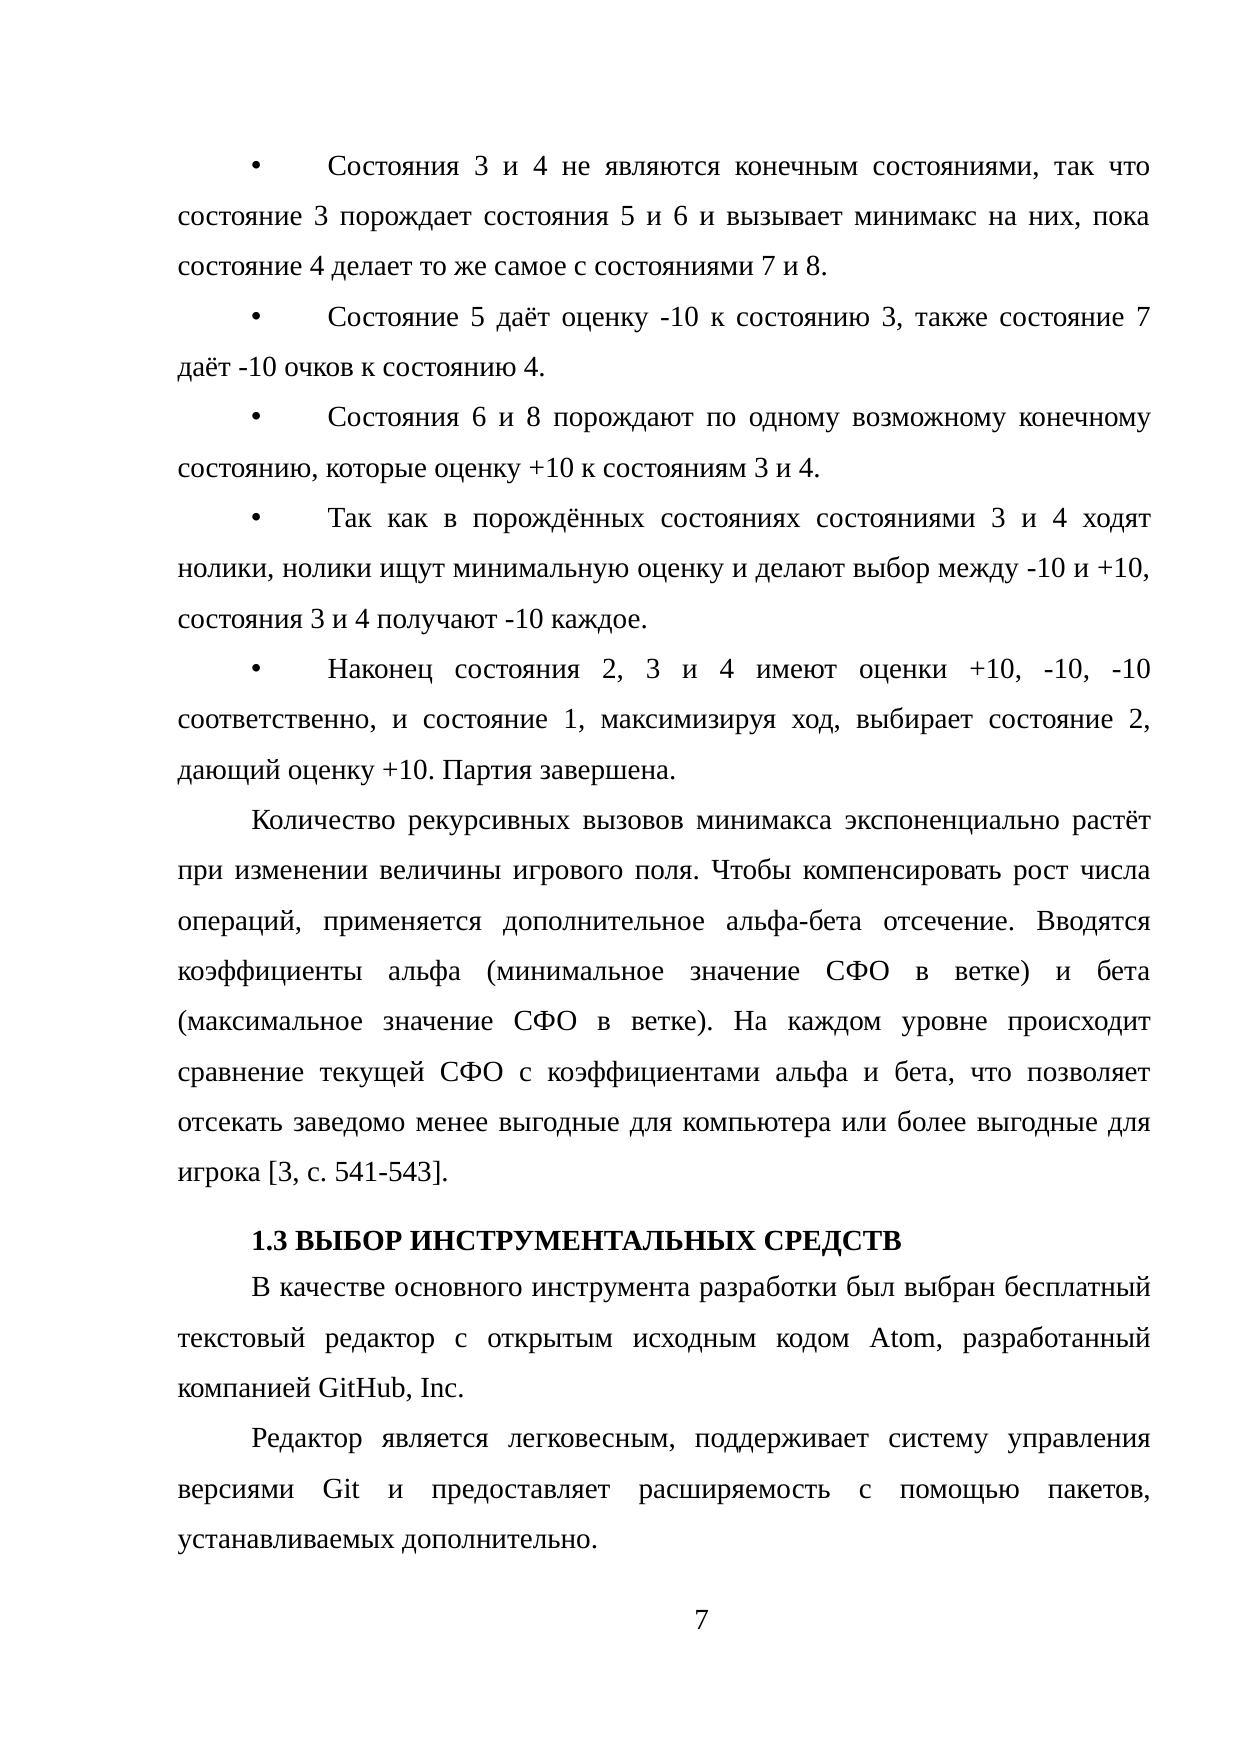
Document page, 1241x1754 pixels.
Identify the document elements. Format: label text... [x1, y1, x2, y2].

list Так как в порождённых состояниях состояниями 3 и 4 ходят нолики, нолики ищут минимальную оценку и делают выбор между -10 и +10, состояния 3 и 4 получают -10 каждое. [177, 500, 1152, 634]
list Состояние 5 даёт оценку -10 к состоянию 3, также состояние 7 даёт -10 очков к состоянию 4. [177, 299, 1152, 383]
text Количество рекурсивных вызовов минимакса экспоненциально растёт при изменении величины игрового поля. Чтобы компенсировать рост числа операций, применяется дополнительное альфа-бета отсечение. Вводятся коэффициенты альфа (минимальное значение СФО в ветке) и бета (максимальное значение СФО в ветке). На каждом уровне происходит сравнение текущей СФО с коэффициентами альфа и бета, что позволяет отсекать заведомо менее выгодные для компьютера или более выгодные для игрока [3, с. 541-543]. [177, 802, 1152, 1188]
text В качестве основного инструмента разработки был выбран бесплатный текстовый редактор с открытым исходным кодом Atom, разработанный компанией GitHub, Inc. [177, 1269, 1152, 1404]
text Редактор является легковесным, поддерживает систему управления версиями Git и предоставляет расширяемость с помощью пакетов, устанавливаемых дополнительно. [177, 1420, 1152, 1554]
list Состояния 3 и 4 не являются конечным состояниями, так что состояние 3 порождает состояния 5 и 6 и вызывает минимакс на них, пока состояние 4 делает то же самое с состояниями 7 и 8. [177, 148, 1152, 282]
list Состояния 6 и 8 порождают по одному возможному конечному состоянию, которые оценку +10 к состояниям 3 и 4. [177, 399, 1152, 483]
subtitle 1.3 Выбор инструментальных средств [177, 1223, 1152, 1257]
list Наконец состояния 2, 3 и 4 имеют оценки +10, -10, -10 соответственно, и состояние 1, максимизируя ход, выбирает состояние 2, дающий оценку +10. Партия завершена. [177, 651, 1152, 785]
